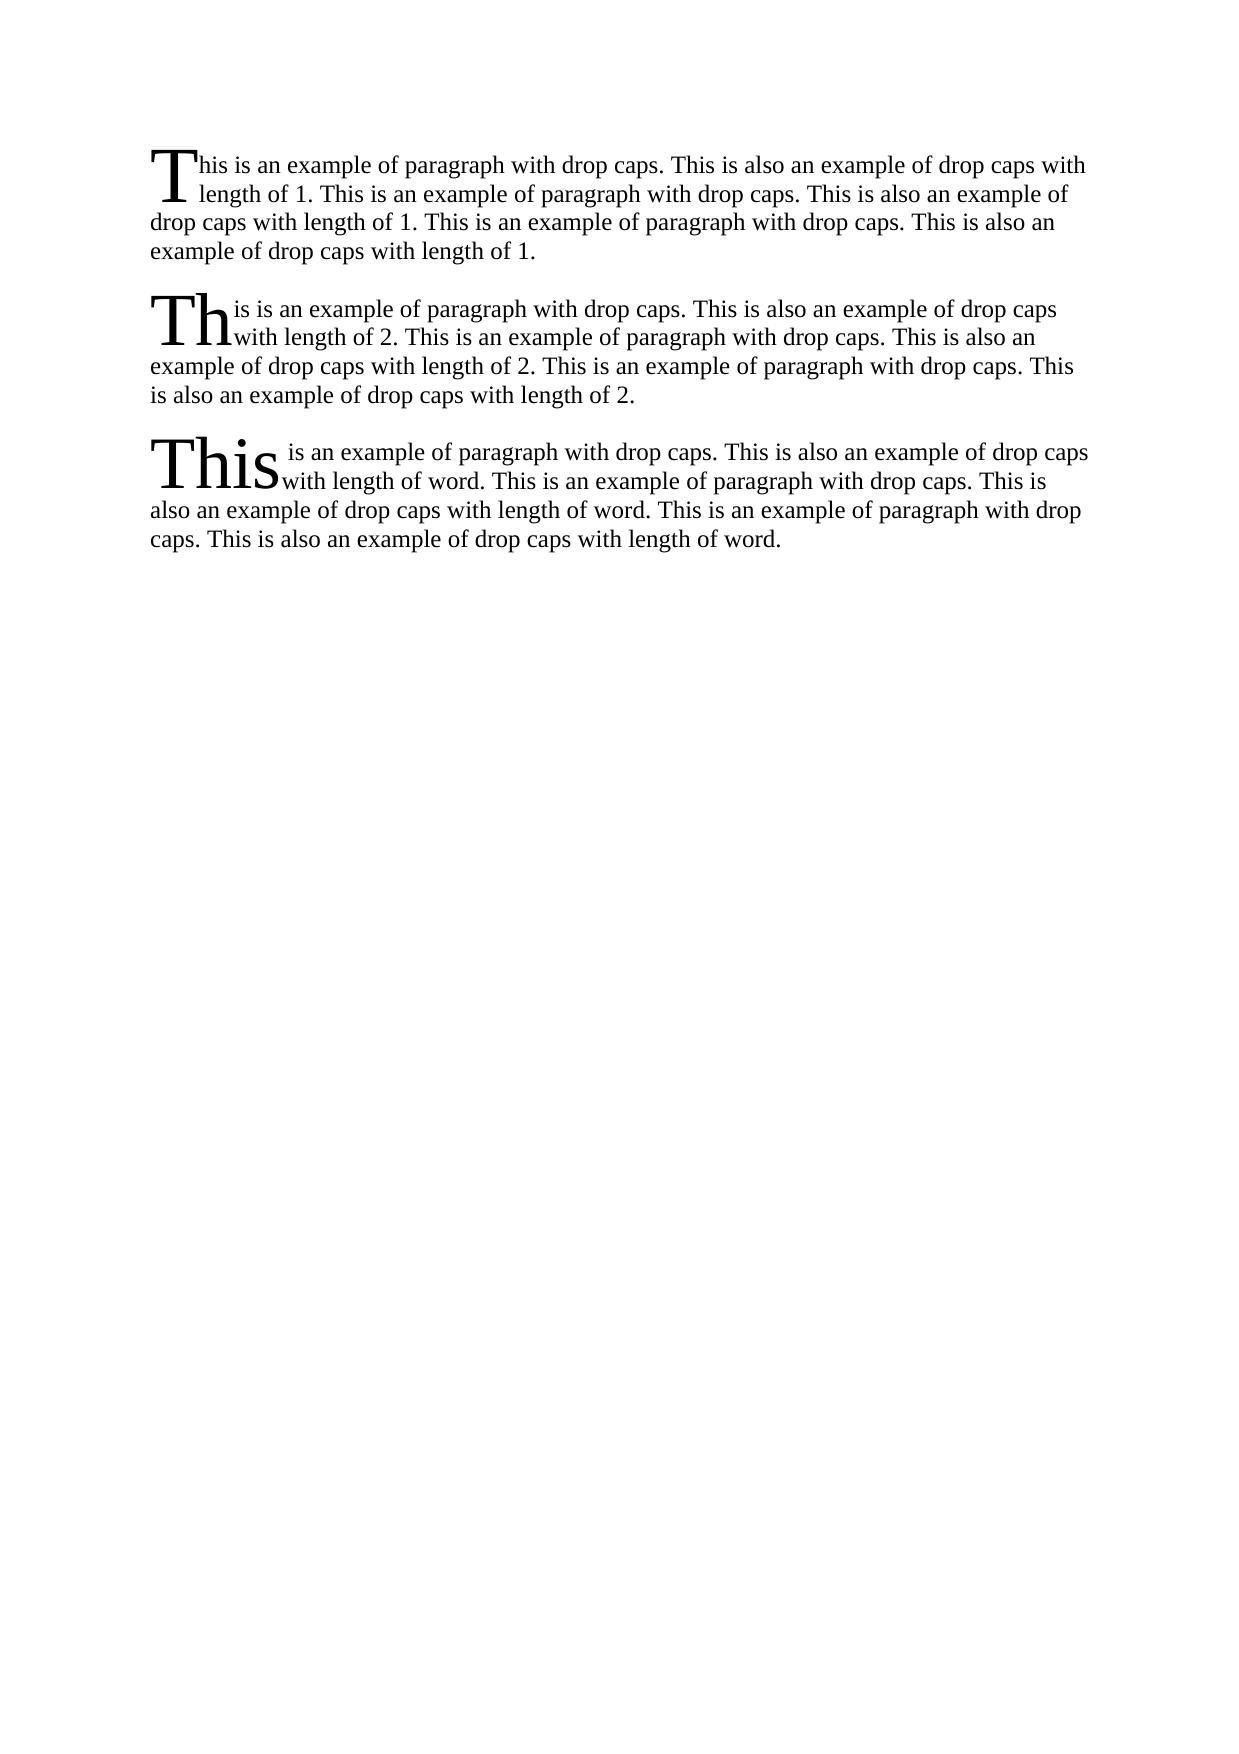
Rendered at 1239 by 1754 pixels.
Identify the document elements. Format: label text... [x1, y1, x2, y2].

text This is an example of paragraph with drop caps. This is also an example of drop caps with length of 2. This is an example of paragraph with drop caps. This is also an example of drop caps with length of 2. This is an example of paragraph with drop caps. This is also an example of drop caps with length of 2. [150, 294, 1089, 409]
text This is an example of paragraph with drop caps. This is also an example of drop caps with length of 1. This is an example of paragraph with drop caps. This is also an example of drop caps with length of 1. This is an example of paragraph with drop caps. This is also an example of drop caps with length of 1. [150, 150, 1089, 265]
text This is an example of paragraph with drop caps. This is also an example of drop caps with length of word. This is an example of paragraph with drop caps. This is also an example of drop caps with length of word. This is an example of paragraph with drop caps. This is also an example of drop caps with length of word. [150, 437, 1089, 552]
